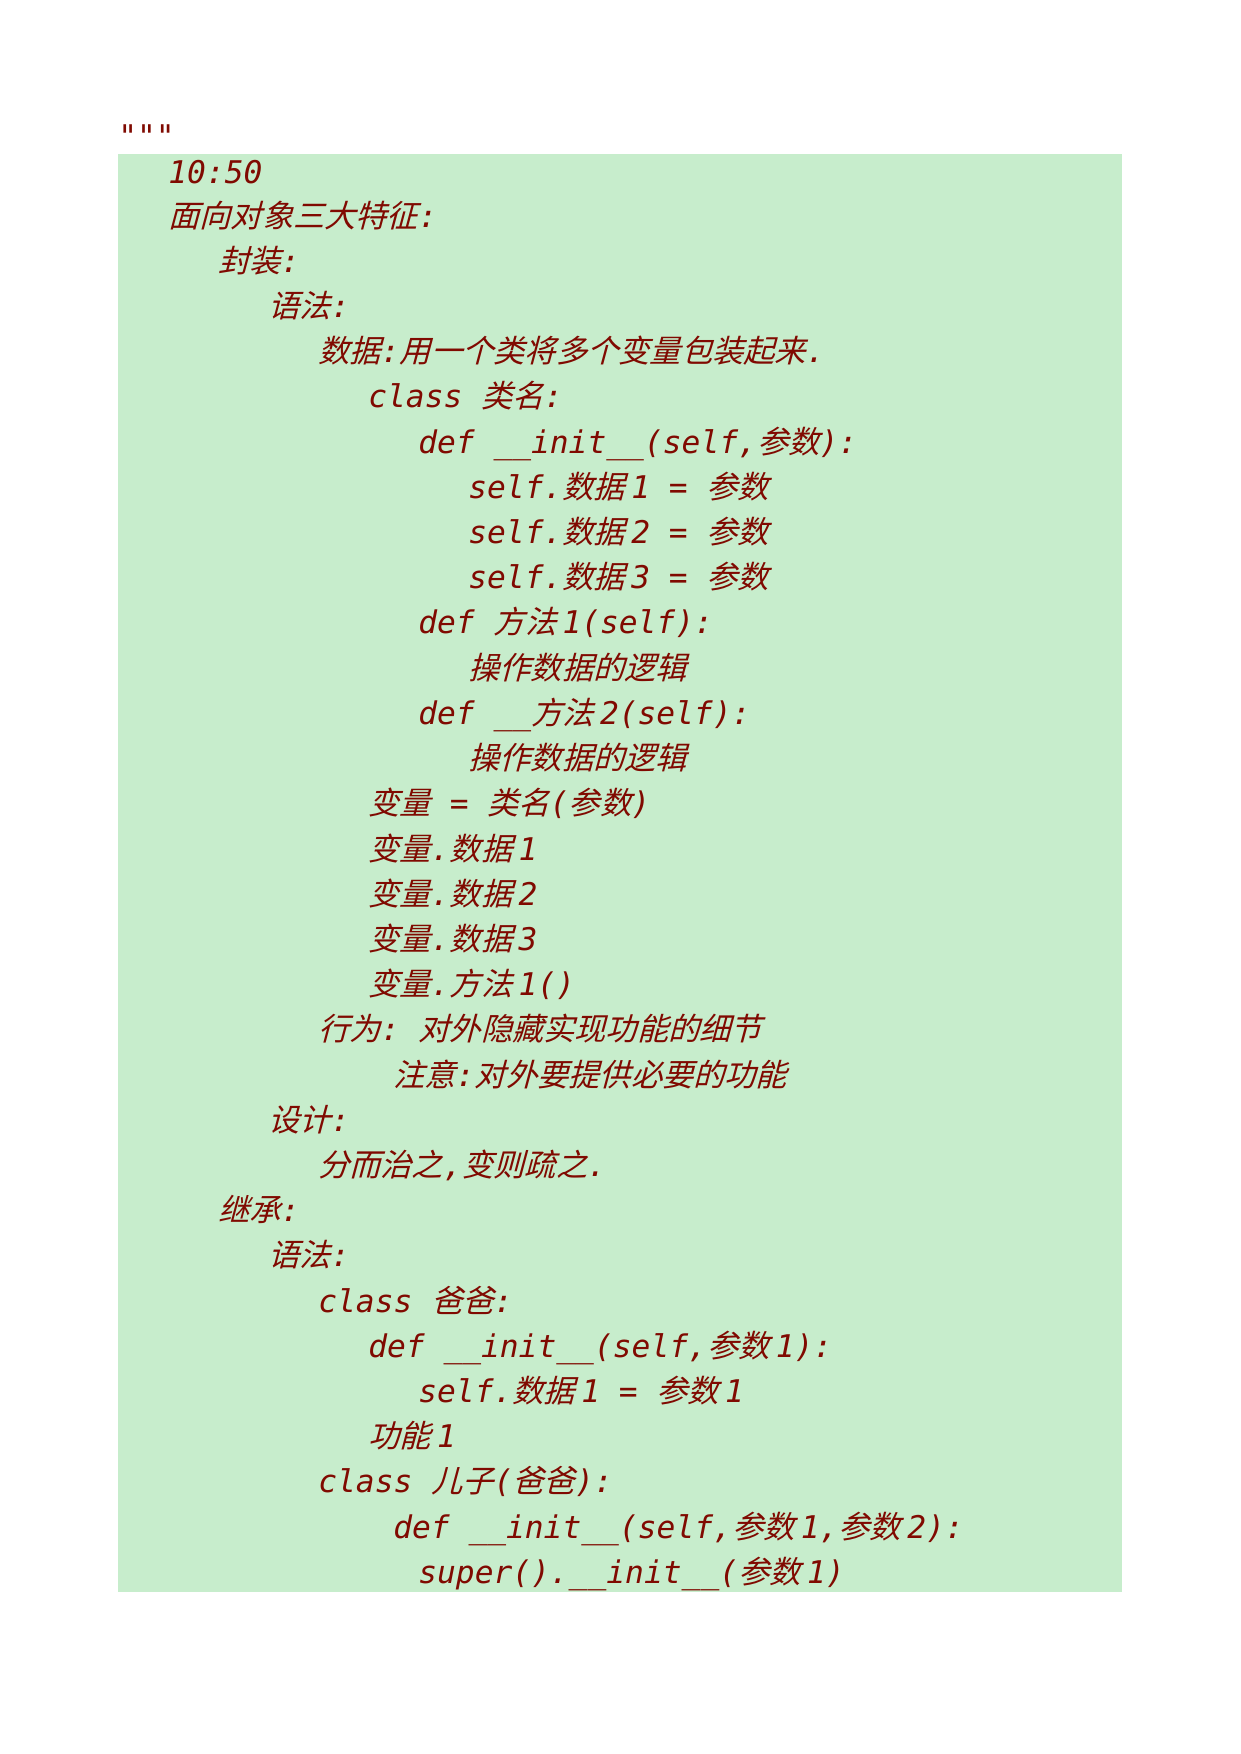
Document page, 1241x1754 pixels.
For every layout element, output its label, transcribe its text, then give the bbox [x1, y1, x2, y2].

text def __init__(self,参数1,参数2): [118, 1502, 1122, 1547]
text 设计: [118, 1095, 1122, 1140]
text 10:50 [118, 154, 1122, 191]
text def 方法1(self): [118, 598, 1122, 643]
text 操作数据的逻辑 [118, 733, 1122, 778]
text """ [118, 118, 1122, 154]
text 变量.数据2 [118, 869, 1122, 914]
text 注意:对外要提供必要的功能 [118, 1050, 1122, 1095]
text self.数据2 = 参数 [118, 507, 1122, 552]
text self.数据1 = 参数1 [118, 1366, 1122, 1411]
text class 类名: [118, 372, 1122, 417]
text def __init__(self,参数): [118, 417, 1122, 462]
text def __init__(self,参数1): [118, 1321, 1122, 1366]
text 变量.数据1 [118, 824, 1122, 869]
text def __方法2(self): [118, 688, 1122, 733]
text 变量.方法1() [118, 959, 1122, 1004]
text 数据:用一个类将多个变量包装起来. [118, 326, 1122, 372]
text 语法: [118, 281, 1122, 326]
text 行为: 对外隐藏实现功能的细节 [118, 1004, 1122, 1050]
text 功能1 [118, 1411, 1122, 1457]
text 封装: [118, 236, 1122, 281]
text 操作数据的逻辑 [118, 643, 1122, 688]
text super().__init__(参数1) [118, 1547, 1122, 1592]
text 变量 = 类名(参数) [118, 778, 1122, 824]
text 分而治之,变则疏之. [118, 1140, 1122, 1185]
text 语法: [118, 1231, 1122, 1276]
text self.数据3 = 参数 [118, 552, 1122, 598]
text 变量.数据3 [118, 914, 1122, 959]
text class 爸爸: [118, 1276, 1122, 1321]
text 继承: [118, 1185, 1122, 1231]
text self.数据1 = 参数 [118, 462, 1122, 507]
text 面向对象三大特征: [118, 191, 1122, 236]
text class 儿子(爸爸): [118, 1457, 1122, 1502]
